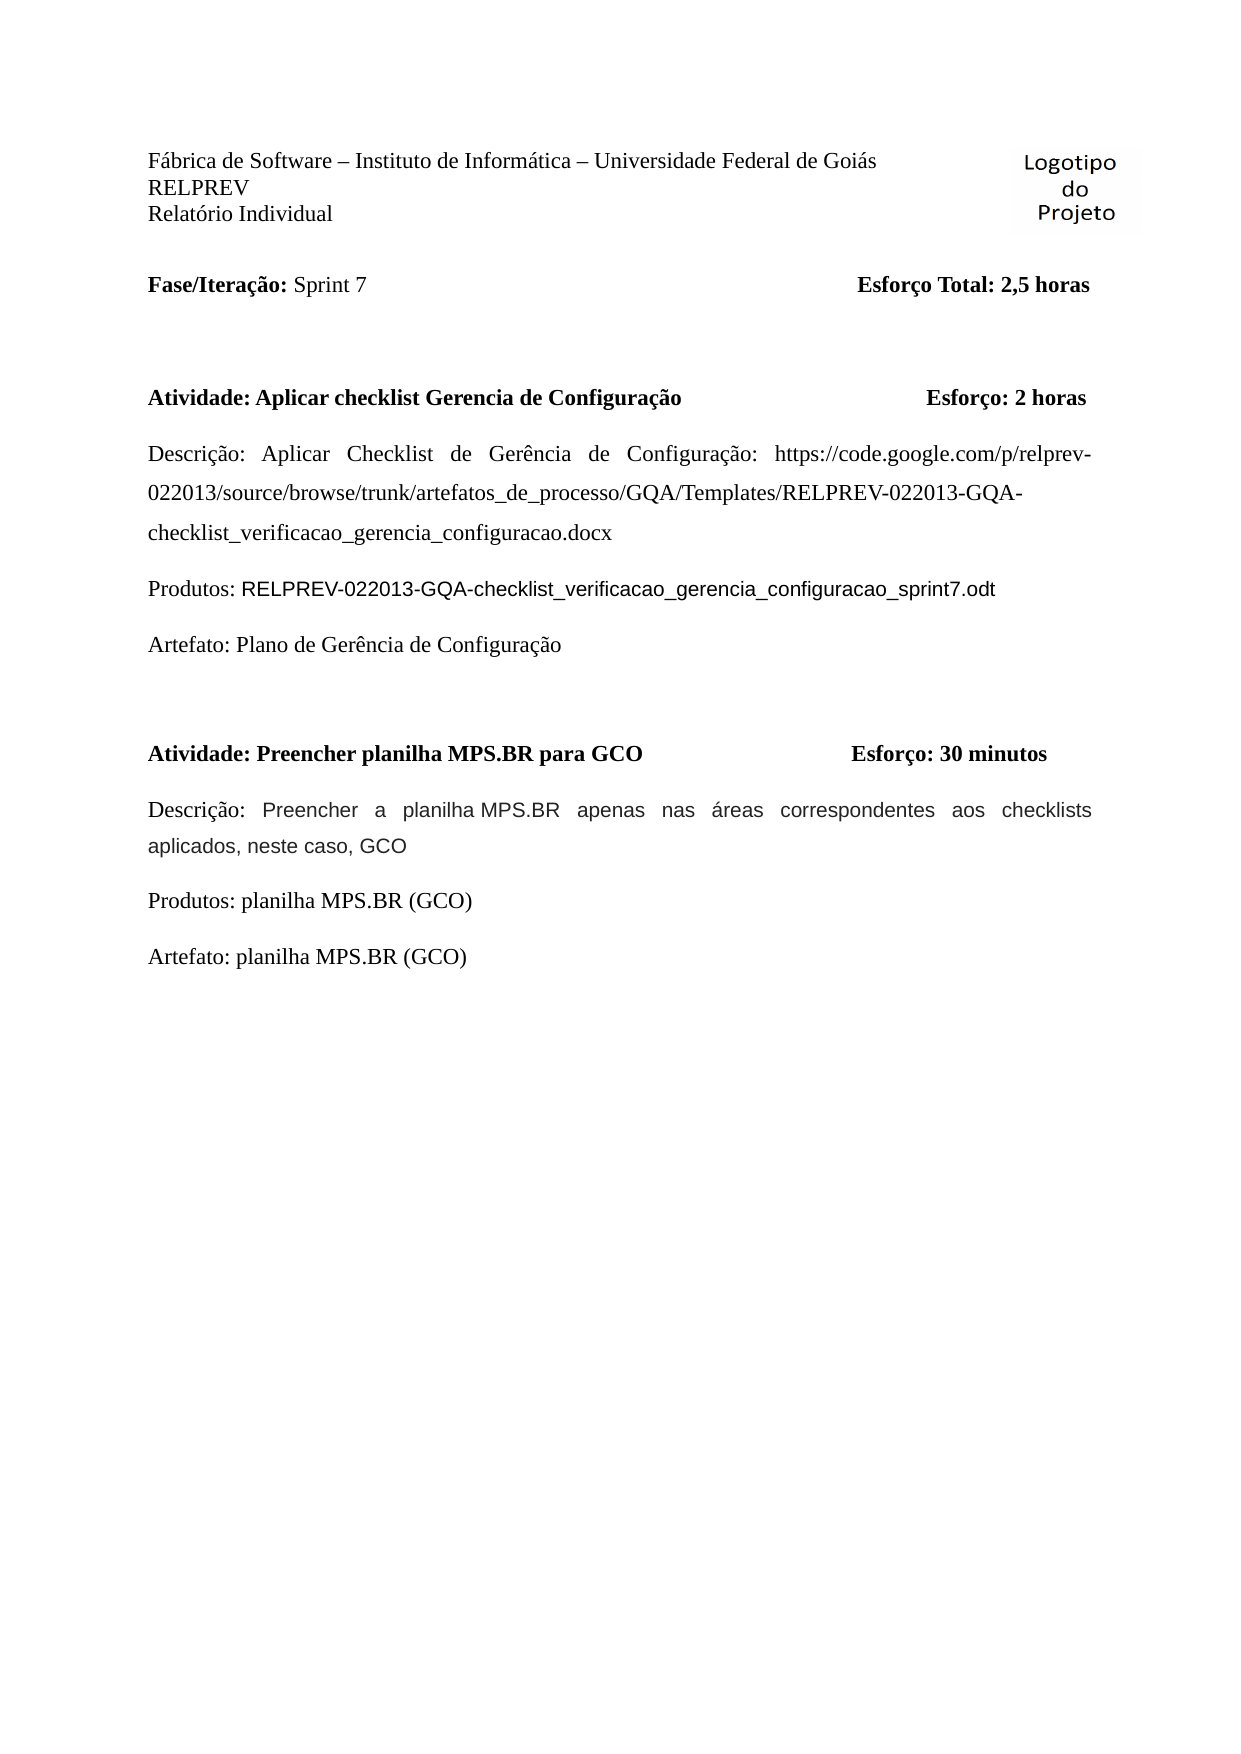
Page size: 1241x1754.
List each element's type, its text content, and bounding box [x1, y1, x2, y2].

text Fase/Iteração: Sprint 7 Esforço Total: 2,5 horas [148, 271, 1093, 298]
text Atividade: Preencher planilha MPS.BR para GCO Esforço: 30 minutos [148, 740, 1093, 766]
text Produtos: planilha MPS.BR (GCO) [148, 887, 1093, 913]
text Descrição: Preencher a planilha MPS.BR apenas nas áreas correspondentes aos checklists aplicados, neste caso, GCO [148, 796, 1093, 858]
text Produtos: RELPREV-022013-GQA-checklist_verificacao_gerencia_configuracao_sprint7.odt [148, 575, 1093, 601]
text Atividade: Aplicar checklist Gerencia de Configuração Esforço: 2 horas [148, 383, 1093, 410]
text Artefato: Plano de Gerência de Configuração [148, 631, 1093, 657]
text Descrição: Aplicar Checklist de Gerência de Configuração: https://code.google.com/p/relprev-022013/source/browse/trunk/artefatos_de_processo/GQA/Templates/RELPREV-022013-GQA-checklist_verificacao_gerencia_configuracao.docx [148, 440, 1093, 545]
text Artefato: planilha MPS.BR (GCO) [148, 943, 1093, 969]
